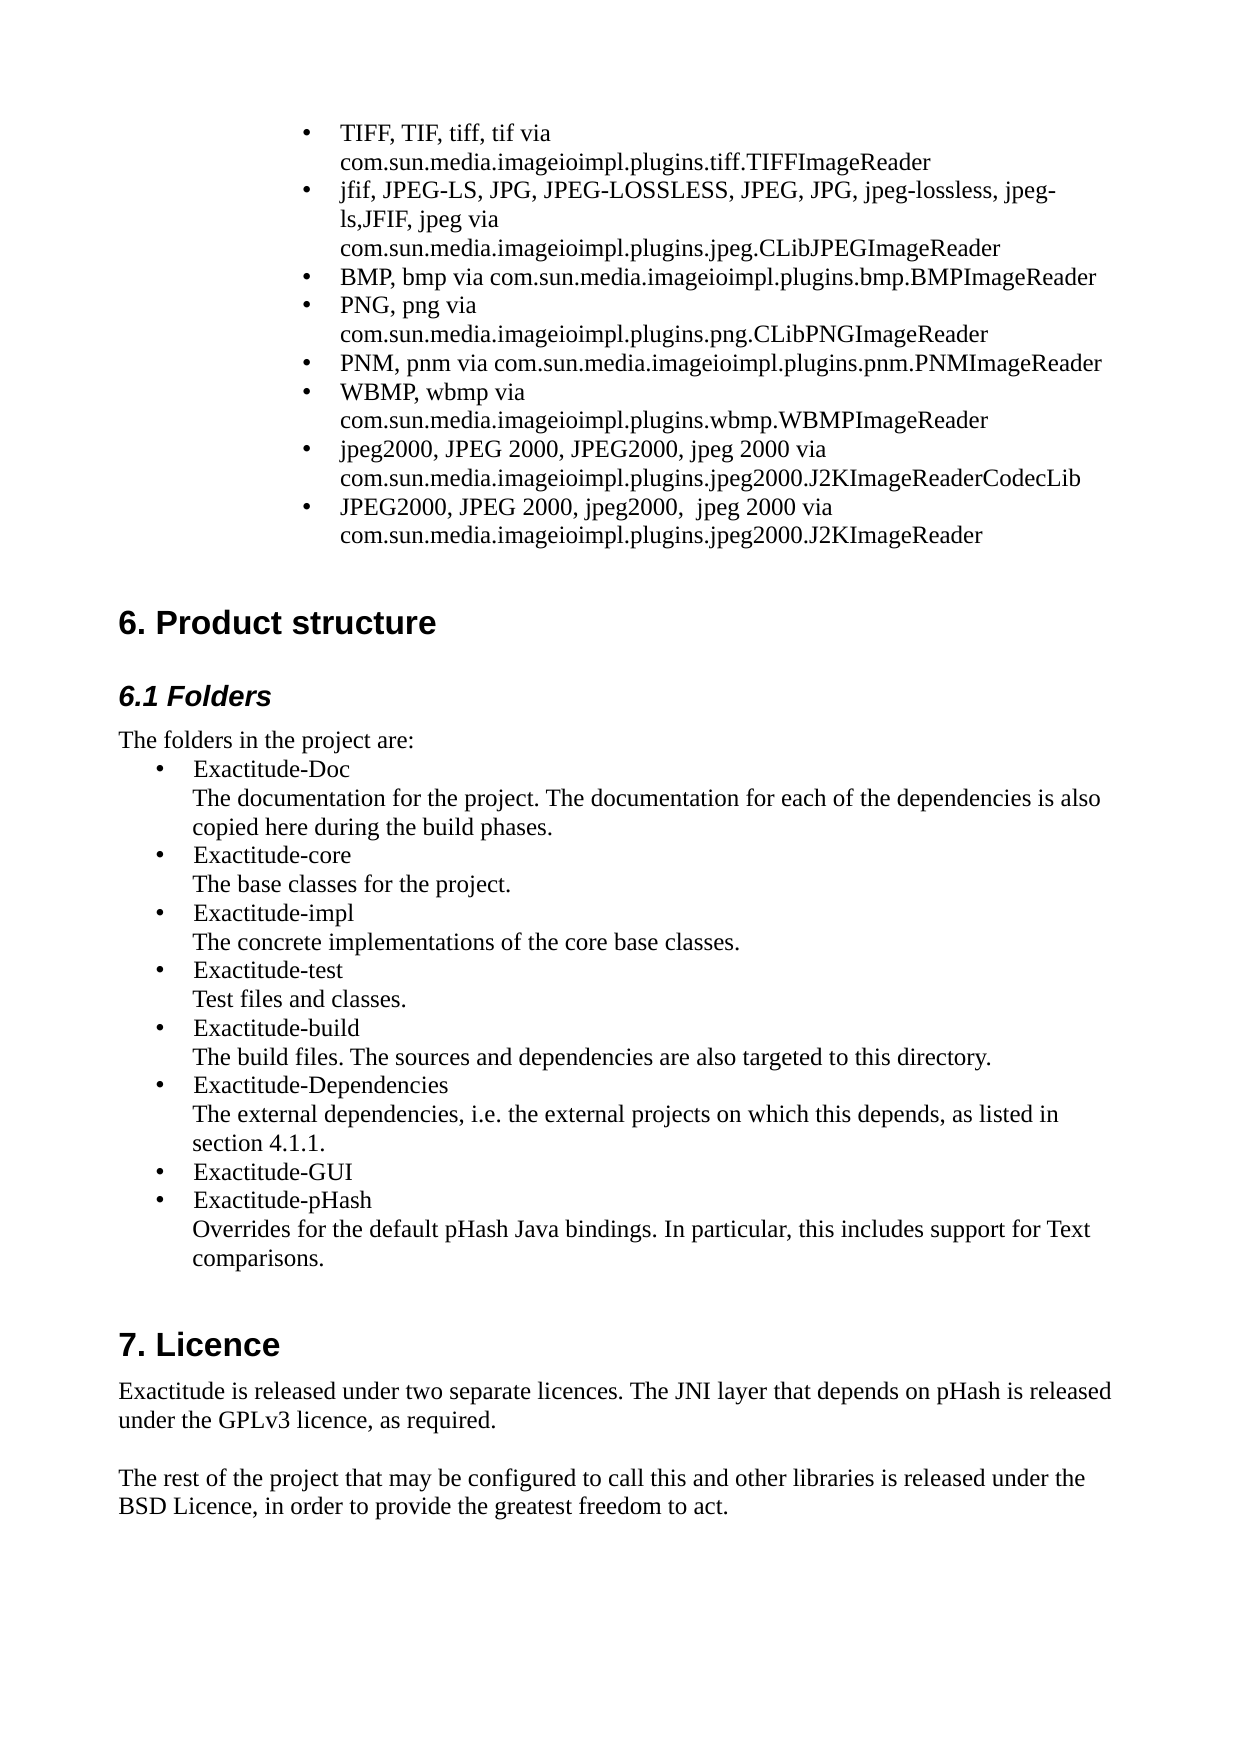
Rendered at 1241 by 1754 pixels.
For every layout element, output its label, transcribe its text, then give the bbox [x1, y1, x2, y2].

text Test files and classes. [192, 984, 1122, 1013]
list WBMP, wbmp via com.sun.media.imageioimpl.plugins.wbmp.WBMPImageReader [302, 377, 1122, 434]
text The folders in the project are: [118, 725, 1122, 754]
list Exactitude-Doc [156, 754, 1122, 783]
subtitle 6. Product structure [118, 603, 1122, 642]
text The rest of the project that may be configured to call this and other libraries is released under the BSD Licence, in order to provide the greatest freedom to act. [118, 1463, 1122, 1520]
list TIFF, TIF, tiff, tif via com.sun.media.imageioimpl.plugins.tiff.TIFFImageReader [302, 118, 1122, 176]
list Exactitude-GUI [156, 1157, 1122, 1185]
list jfif, JPEG-LS, JPG, JPEG-LOSSLESS, JPEG, JPG, jpeg-lossless, jpeg-ls,JFIF, jpeg via com.sun.media.imageioimpl.plugins.jpeg.CLibJPEGImageReader [302, 176, 1122, 262]
list Exactitude-pHash [156, 1185, 1122, 1214]
text The documentation for the project. The documentation for each of the dependencies is also copied here during the build phases. [192, 783, 1122, 840]
list Exactitude-impl [156, 898, 1122, 927]
list Exactitude-build [156, 1013, 1122, 1042]
list Exactitude-core [156, 840, 1122, 869]
text The base classes for the project. [192, 869, 1122, 898]
text Exactitude is released under two separate licences. The JNI layer that depends on pHash is released under the GPLv3 licence, as required. [118, 1376, 1122, 1434]
list Exactitude-Dependencies [156, 1070, 1122, 1099]
list PNM, pnm via com.sun.media.imageioimpl.plugins.pnm.PNMImageReader [302, 348, 1122, 377]
list Exactitude-test [156, 955, 1122, 984]
list JPEG2000, JPEG 2000, jpeg2000, jpeg 2000 via com.sun.media.imageioimpl.plugins.jpeg2000.J2KImageReader [302, 492, 1122, 549]
list BMP, bmp via com.sun.media.imageioimpl.plugins.bmp.BMPImageReader [302, 262, 1122, 291]
text The build files. The sources and dependencies are also targeted to this directory. [192, 1042, 1122, 1070]
text The external dependencies, i.e. the external projects on which this depends, as listed in section 4.1.1. [192, 1099, 1122, 1157]
subtitle 6.1 Folders [118, 679, 1122, 713]
text Overrides for the default pHash Java bindings. In particular, this includes support for Text comparisons. [192, 1214, 1122, 1272]
subtitle 7. Licence [118, 1325, 1122, 1364]
list jpeg2000, JPEG 2000, JPEG2000, jpeg 2000 via com.sun.media.imageioimpl.plugins.jpeg2000.J2KImageReaderCodecLib [302, 434, 1122, 492]
list PNG, png via com.sun.media.imageioimpl.plugins.png.CLibPNGImageReader [302, 291, 1122, 348]
text The concrete implementations of the core base classes. [192, 927, 1122, 955]
